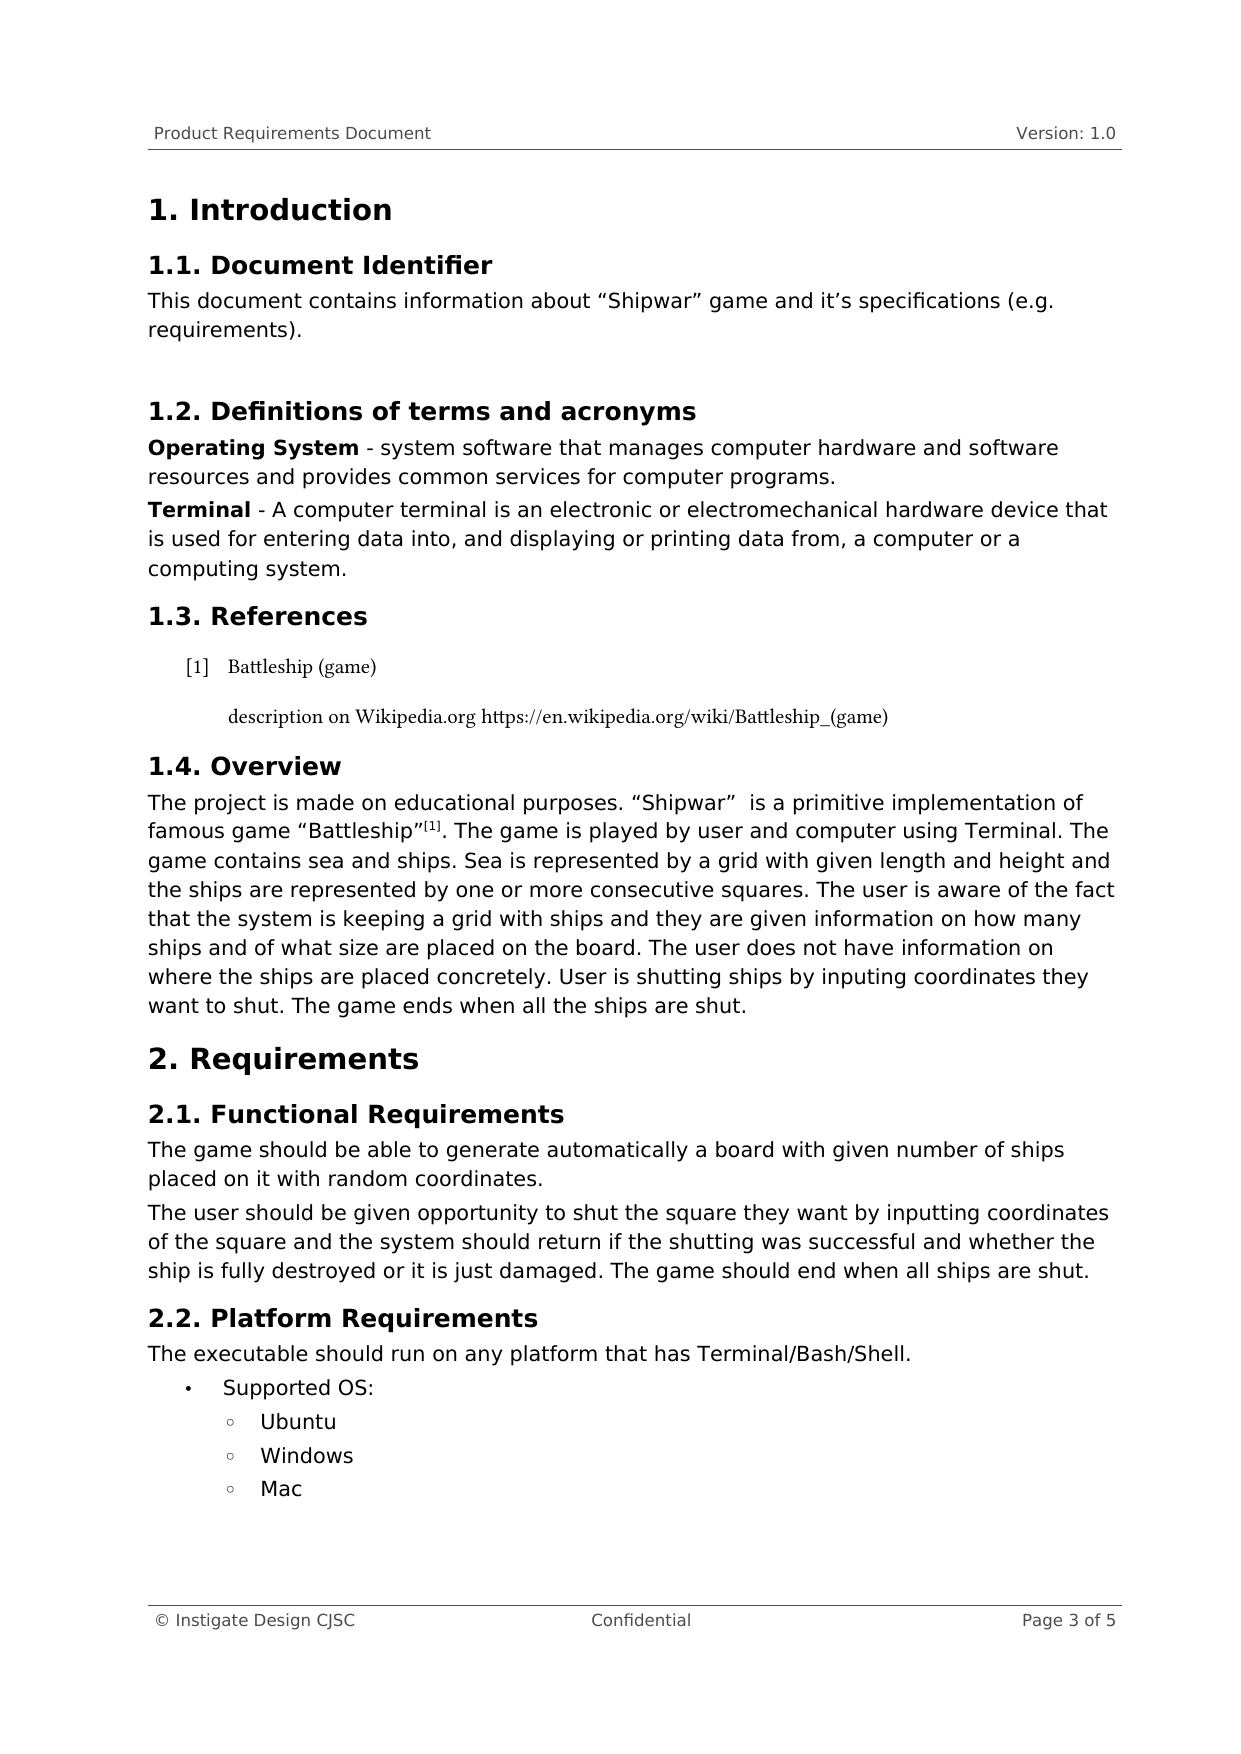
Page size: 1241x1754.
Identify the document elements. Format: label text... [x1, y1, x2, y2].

subtitle Document Identifier [148, 251, 1122, 280]
text The project is made on educational purposes. “Shipwar” is a primitive implementation of famous game “Battleship”[1]. The game is played by user and computer using Terminal. The game contains sea and ships. Sea is represented by a grid with given length and height and the ships are represented by one or more consecutive squares. The user is aware of the fact that the system is keeping a grid with ships and they are given information on how many ships and of what size are placed on the board. The user does not have information on where the ships are placed concretely. User is shutting ships by inputing coordinates they want to shut. The game ends when all the ships are shut. [148, 791, 1122, 1018]
text The executable should run on any platform that has Terminal/Bash/Shell. [148, 1342, 1122, 1367]
list Mac [223, 1477, 1122, 1502]
subtitle Requirements [148, 1042, 1122, 1076]
subtitle Definitions of terms and acronyms [148, 398, 1122, 427]
list Supported OS: [185, 1376, 1122, 1401]
subtitle Battleship (game) [185, 655, 1122, 679]
text Operating System - system software that manages computer hardware and software resources and provides common services for computer programs. [148, 436, 1122, 489]
text The user should be given opportunity to shut the square they want by inputting coordinates of the square and the system should return if the shutting was successful and whether the ship is fully destroyed or it is just damaged. The game should end when all ships are shut. [148, 1201, 1122, 1283]
subtitle References [148, 602, 1122, 631]
list Windows [223, 1444, 1122, 1468]
subtitle Introduction [148, 194, 1122, 228]
subtitle Functional Requirements [148, 1100, 1122, 1129]
subtitle Platform Requirements [148, 1304, 1122, 1334]
subtitle description on Wikipedia.org https://en.wikipedia.org/wiki/Battleship_(game) [185, 705, 1122, 729]
list Ubuntu [223, 1410, 1122, 1434]
text This document contains information about “Shipwar” game and it’s specifications (e.g. requirements). [148, 289, 1122, 343]
text Terminal - A computer terminal is an electronic or electromechanical hardware device that is used for entering data into, and displaying or printing data from, a computer or a computing system. [148, 498, 1122, 581]
text The game should be able to generate automatically a board with given number of ships placed on it with random coordinates. [148, 1138, 1122, 1191]
subtitle Overview [148, 752, 1122, 782]
